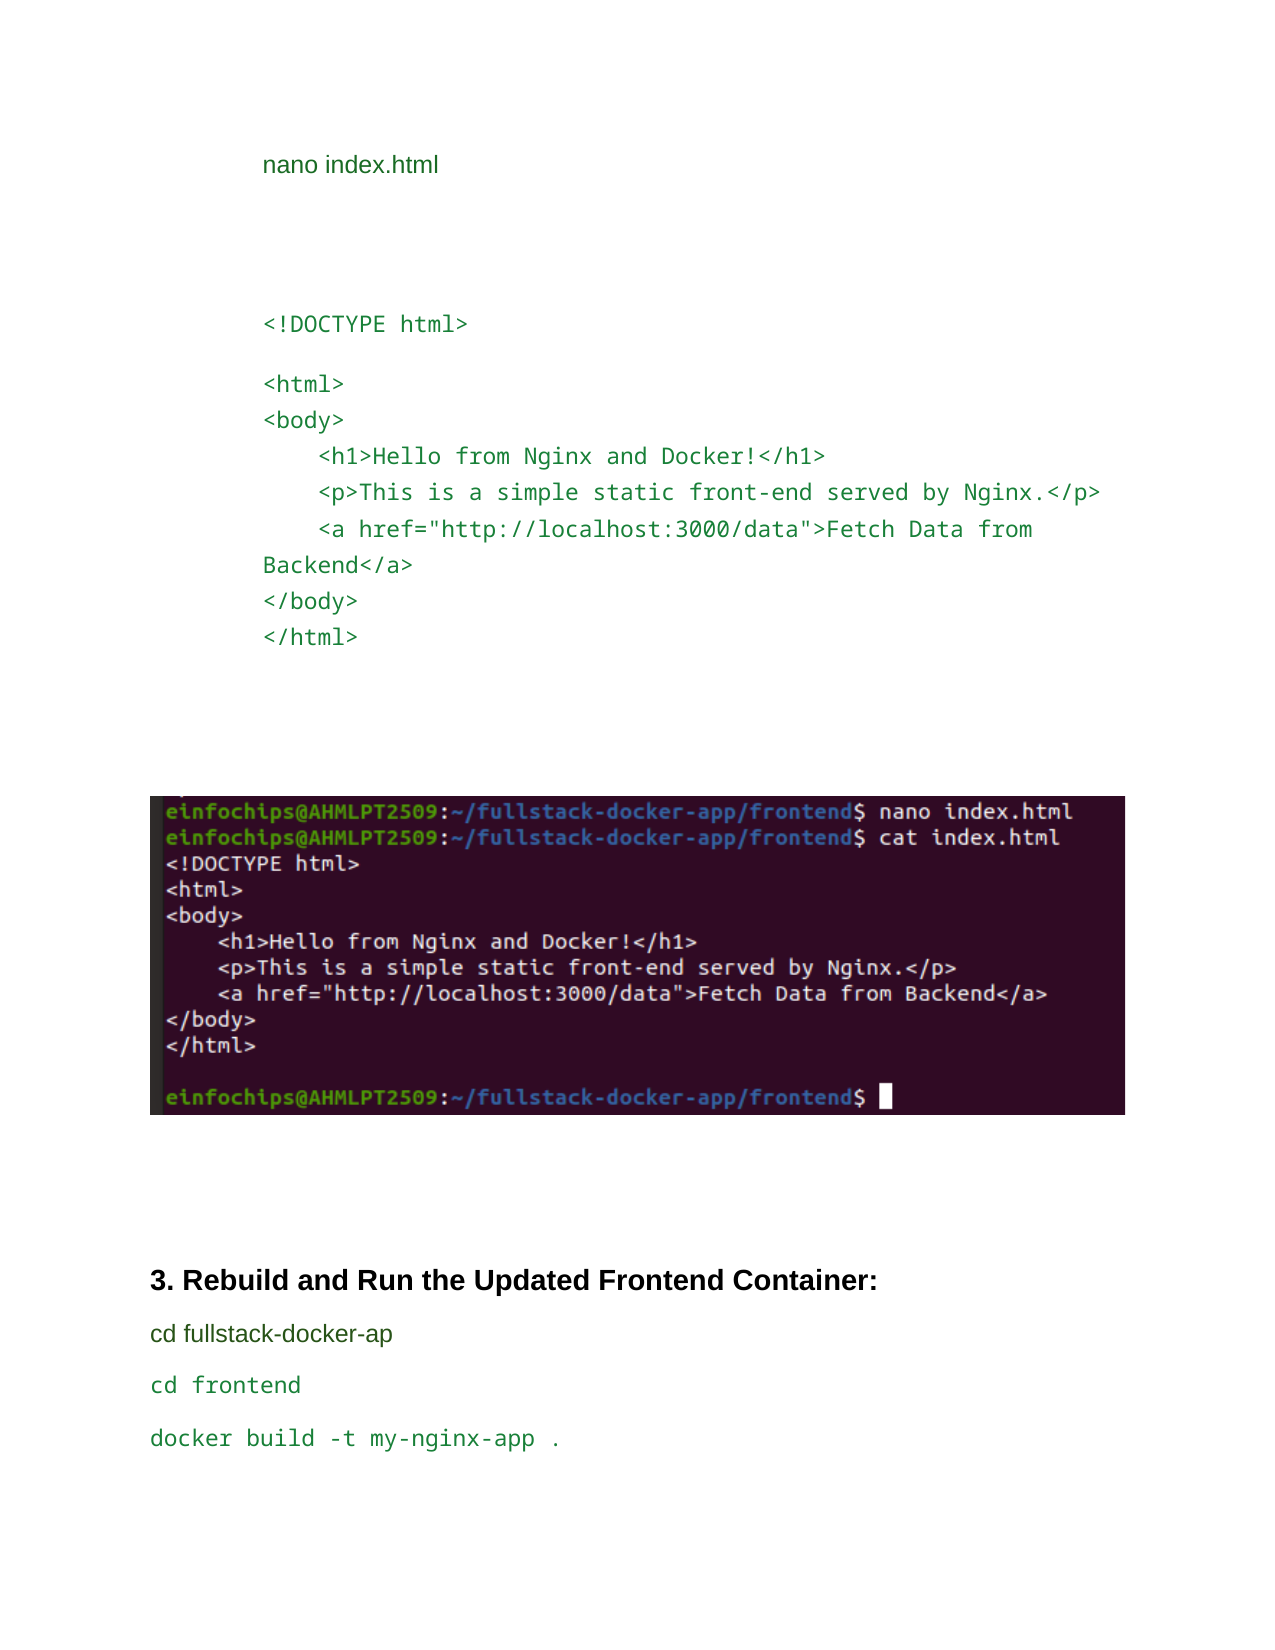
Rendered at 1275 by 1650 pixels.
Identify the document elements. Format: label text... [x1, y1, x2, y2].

text docker build -t my-nginx-app . [150, 1422, 1125, 1453]
list <h1>Hello from Nginx and Docker!</h1> [262, 440, 1125, 471]
text 3. Rebuild and Run the Updated Frontend Container: [150, 1263, 1125, 1297]
text cd fullstack-docker-ap [150, 1319, 1125, 1348]
list <html> [262, 367, 1125, 399]
list </body> [262, 585, 1125, 616]
list <!DOCTYPE html> [262, 308, 1125, 339]
list nano index.html [262, 150, 1125, 179]
list <body> [262, 404, 1125, 435]
text cd frontend [150, 1369, 1125, 1400]
list <p>This is a simple static front-end served by Nginx.</p> [262, 476, 1125, 507]
list </html> [262, 621, 1125, 652]
list <a href="http://localhost:3000/data">Fetch Data from Backend</a> [262, 512, 1125, 580]
